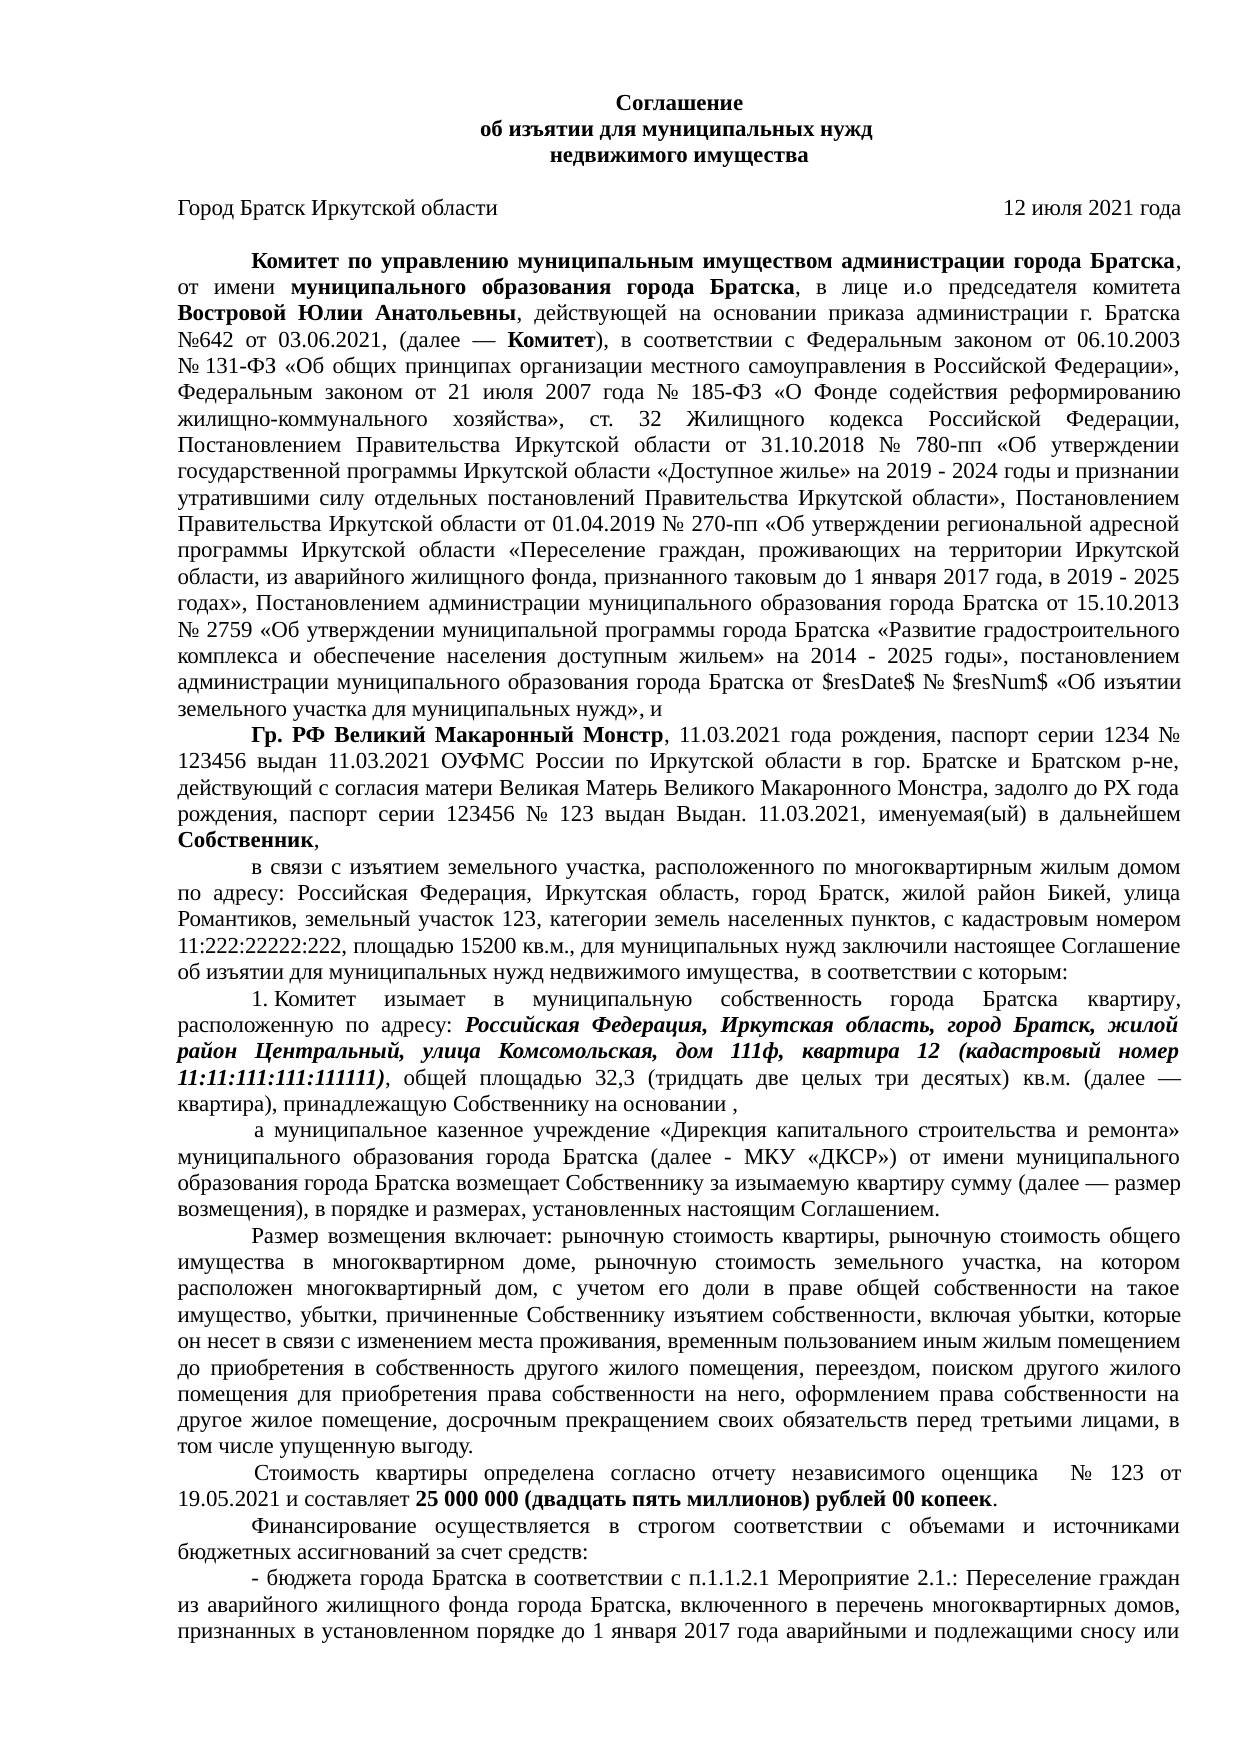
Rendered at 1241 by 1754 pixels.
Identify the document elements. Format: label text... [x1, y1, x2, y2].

text Стоимость квартиры определена согласно отчету независимого оценщика № 123 от 19.05.2021 и составляет 25 000 000 (двадцать пять миллионов) рублей 00 копеек. [177, 1459, 1181, 1512]
text Финансирование осуществляется в строгом соответствии с объемами и источниками бюджетных ассигнований за счет средств: [177, 1512, 1181, 1564]
text Гр. РФ Великий Макаронный Монстр, 11.03.2021 года рождения, паспорт серии 1234 № 123456 выдан 11.03.2021 ОУФМС России по Иркутской области в гор. Братске и Братском р-не, действующий с согласия матери Великая Матерь Великого Макаронного Монстра, задолго до РХ года рождения, паспорт серии 123456 № 123 выдан Выдан. 11.03.2021, именуемая(ый) в дальнейшем Собственник, [177, 721, 1181, 853]
text 1. Комитет изымает в муниципальную собственность города Братска квартиру, расположенную по адресу: Российская Федерация, Иркутская область, город Братск, жилой район Центральный, улица Комсомольская, дом 111ф, квартира 12 (кадастровый номер 11:11:111:111:111111), общей площадью 32,3 (тридцать две целых три десятых) кв.м. (далее — квартира), принадлежащую Собственнику на основании , [177, 984, 1181, 1116]
subtitle об изъятии для муниципальных нужд [177, 115, 1181, 141]
text - бюджета города Братска в соответствии с п.1.1.2.1 Мероприятие 2.1.: Переселение граждан из аварийного жилищного фонда города Братска, включенного в перечень многоквартирных домов, признанных в установленном порядке до 1 января 2017 года аварийными и подлежащими сносу или [177, 1564, 1181, 1643]
text Размер возмещения включает: рыночную стоимость квартиры, рыночную стоимость общего имущества в многоквартирном доме, рыночную стоимость земельного участка, на котором расположен многоквартирный дом, с учетом его доли в праве общей собственности на такое имущество, убытки, причиненные Собственнику изъятием собственности, включая убытки, которые он несет в связи с изменением места проживания, временным пользованием иным жилым помещением до приобретения в собственность другого жилого помещения, переездом, поиском другого жилого помещения для приобретения права собственности на него, оформлением права собственности на другое жилое помещение, досрочным прекращением своих обязательств перед третьими лицами, в том числе упущенную выгоду. [177, 1222, 1181, 1459]
subtitle Соглашение [177, 88, 1181, 115]
subtitle Город Братск Иркутской области 12 июля 2021 года [177, 194, 1181, 220]
text а муниципальное казенное учреждение «Дирекция капитального строительства и ремонта» муниципального образования города Братска (далее - МКУ «ДКСР») от имени муниципального образования города Братска возмещает Собственнику за изымаемую квартиру сумму (далее — размер возмещения), в порядке и размерах, установленных настоящим Соглашением. [177, 1116, 1181, 1222]
subtitle недвижимого имущества [177, 141, 1181, 168]
text Комитет по управлению муниципальным имуществом администрации города Братска, от имени муниципального образования города Братска, в лице и.о председателя комитета Востровой Юлии Анатольевны, действующей на основании приказа администрации г. Братска №642 от 03.06.2021, (далее — Комитет), в соответствии с Федеральным законом от 06.10.2003 № 131-ФЗ «Об общих принципах организации местного самоуправления в Российской Федерации», Федеральным законом от 21 июля 2007 года № 185-ФЗ «О Фонде содействия реформированию жилищно-коммунального хозяйства», ст. 32 Жилищного кодекса Российской Федерации, Постановлением Правительства Иркутской области от 31.10.2018 № 780-пп «Об утверждении государственной программы Иркутской области «Доступное жилье» на 2019 - 2024 годы и признании утратившими силу отдельных постановлений Правительства Иркутской области», Постановлением Правительства Иркутской области от 01.04.2019 № 270-пп «Об утверждении региональной адресной программы Иркутской области «Переселение граждан, проживающих на территории Иркутской области, из аварийного жилищного фонда, признанного таковым до 1 января 2017 года, в 2019 - 2025 годах», Постановлением администрации муниципального образования города Братска от 15.10.2013 № 2759 «Об утверждении муниципальной программы города Братска «Развитие градостроительного комплекса и обеспечение населения доступным жильем» на 2014 - 2025 годы», постановлением администрации муниципального образования города Братска от $resDate$ № $resNum$ «Об изъятии земельного участка для муниципальных нужд», и [177, 247, 1181, 721]
text в связи с изъятием земельного участка, расположенного по многоквартирным жилым домом по адресу: Российская Федерация, Иркутская область, город Братск, жилой район Бикей, улица Романтиков, земельный участок 123, категории земель населенных пунктов, с кадастровым номером 11:222:22222:222, площадью 15200 кв.м., для муниципальных нужд заключили настоящее Соглашение об изъятии для муниципальных нужд недвижимого имущества, в соответствии с которым: [177, 853, 1181, 984]
